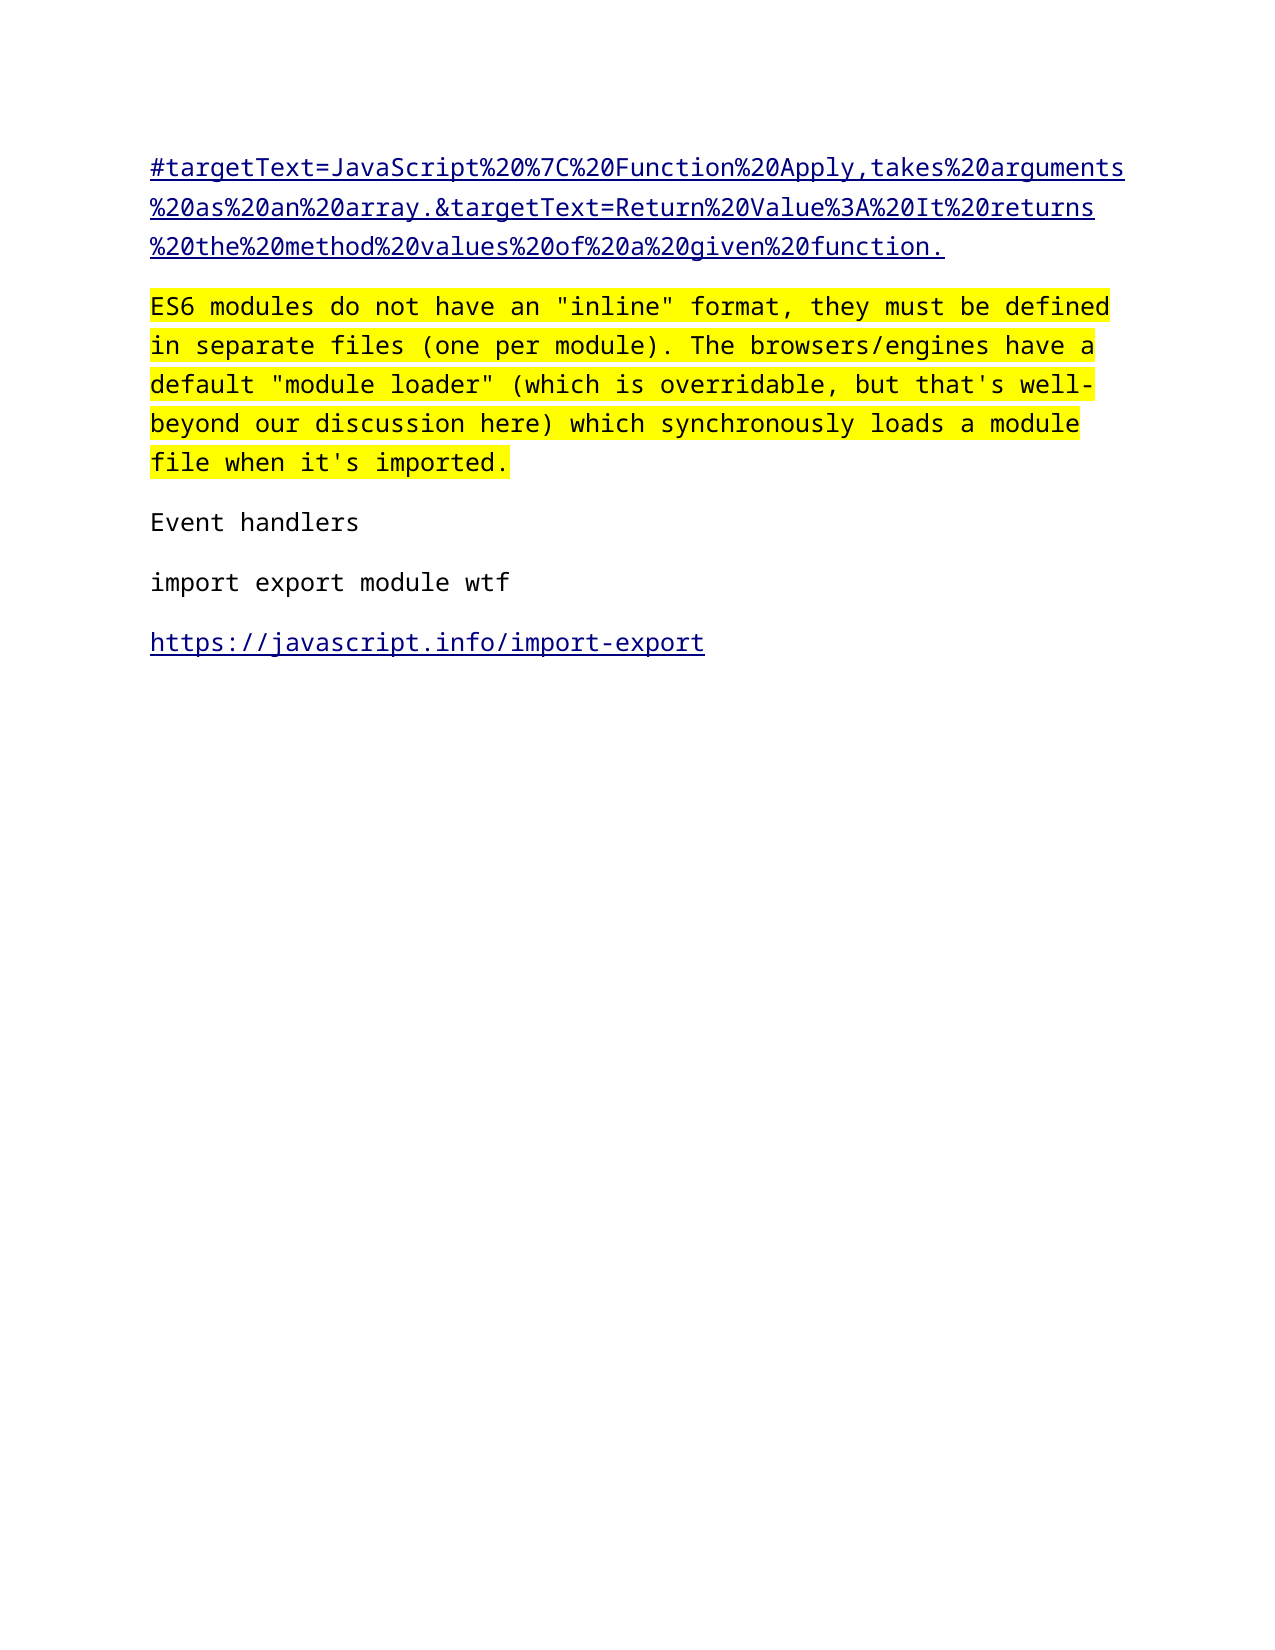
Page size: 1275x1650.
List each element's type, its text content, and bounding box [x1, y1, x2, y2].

text %20as%20an%20array.&targetText=Return%20Value%3A%20It%20returns%20the%20method%20values%20of%20a%20given%20function. [150, 181, 1125, 262]
text import export module wtf [150, 565, 1125, 599]
text ES6 modules do not have an "inline" format, they must be defined in separate files (one per module). The browsers/engines have a default "module loader" (which is overridable, but that's well-beyond our discussion here) which synchronously loads a module file when it's imported. [150, 288, 1125, 479]
text Event handlers [150, 505, 1125, 539]
text https://javascript.info/import-export [150, 625, 1125, 659]
text #targetText=JavaScript%20%7C%20Function%20Apply,takes%20arguments [150, 150, 1125, 179]
